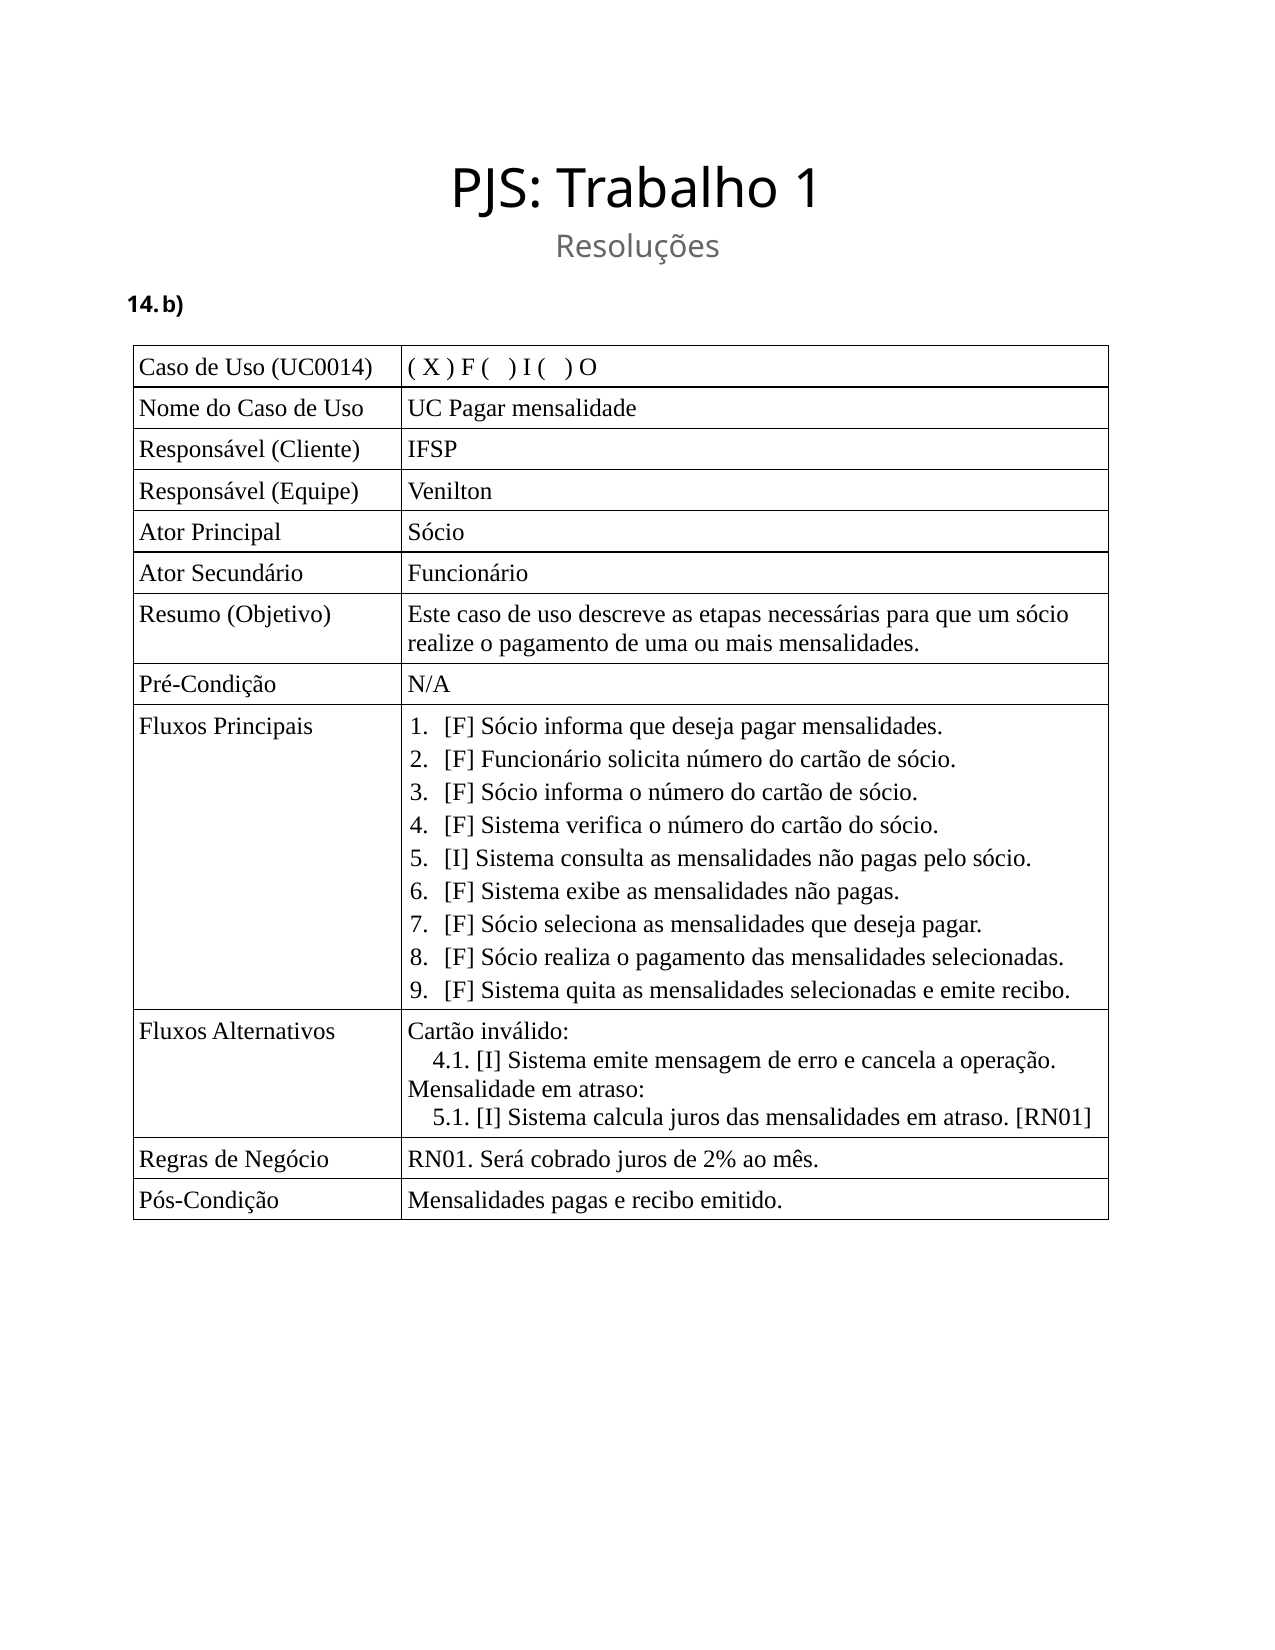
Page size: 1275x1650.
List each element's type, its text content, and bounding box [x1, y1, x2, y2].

table_cell Este caso de uso descreve as etapas necessárias para que um sócio realize o pagamento de uma ou mais mensalidades. [402, 594, 1108, 663]
table_cell Funcionário [402, 553, 1108, 593]
list b) [126, 288, 1125, 319]
table_cell RN01. Será cobrado juros de 2% ao mês. [402, 1138, 1108, 1178]
table_cell [F] Sócio informa que deseja pagar mensalidades. [F] Funcionário solicita número do cartão de sócio. [F] Sócio informa o número do cartão de sócio. [F] Sistema verifica o número do cartão do sócio. [I] Sistema consulta as mensalidades não pagas pelo sócio. [F] Sistema exibe as mensalidades não pagas. [F] Sócio seleciona as mensalidades que deseja pagar. [F] Sócio realiza o pagamento das mensalidades selecionadas. [F] Sistema quita as mensalidades selecionadas e emite recibo. [402, 705, 1108, 1009]
table_cell Cartão inválido: 4.1. [I] Sistema emite mensagem de erro e cancela a operação. Mensalidade em atraso: 5.1. [I] Sistema calcula juros das mensalidades em atraso. [RN01] [402, 1010, 1108, 1137]
table_cell Ator Secundário [134, 553, 401, 593]
table_cell Responsável (Equipe) [134, 470, 401, 510]
table_cell Regras de Negócio [134, 1138, 401, 1178]
table_cell Pós-Condição [134, 1179, 401, 1219]
table_cell Responsável (Cliente) [134, 429, 401, 469]
table_cell Fluxos Principais [134, 705, 401, 1009]
table_header ( X ) F ( ) I ( ) O [402, 346, 1108, 386]
table_cell N/A [402, 664, 1108, 704]
table_cell Pré-Condição [134, 664, 401, 704]
table_cell Mensalidades pagas e recibo emitido. [402, 1179, 1108, 1219]
title PJS: Trabalho 1 [150, 150, 1125, 224]
table_header Caso de Uso (UC0014) [134, 346, 401, 386]
table_cell Sócio [402, 511, 1108, 551]
table_cell Venilton [402, 470, 1108, 510]
table_cell Nome do Caso de Uso [134, 388, 401, 428]
table_cell UC Pagar mensalidade [402, 388, 1108, 428]
table_cell Fluxos Alternativos [134, 1010, 401, 1137]
subtitle Resoluções [150, 224, 1125, 266]
table_cell IFSP [402, 429, 1108, 469]
table_cell Resumo (Objetivo) [134, 594, 401, 663]
table_cell Ator Principal [134, 511, 401, 551]
